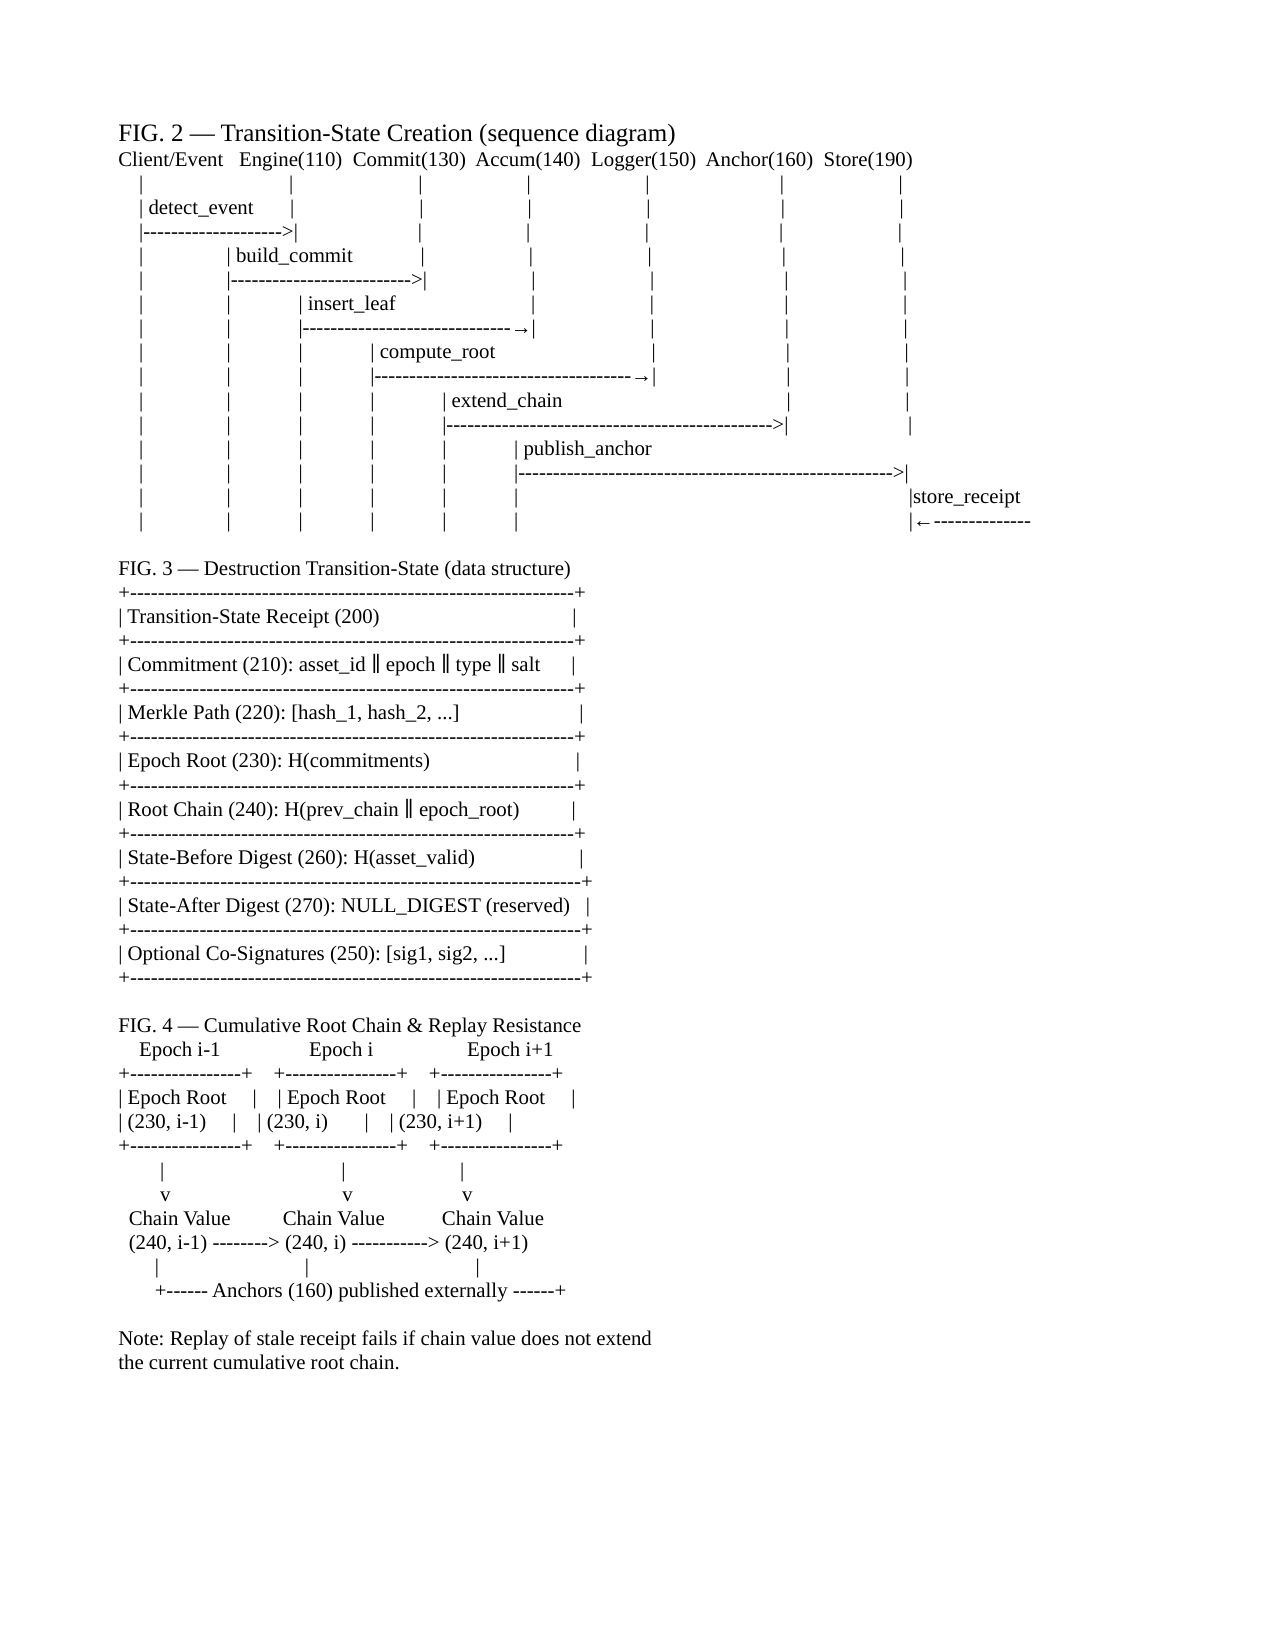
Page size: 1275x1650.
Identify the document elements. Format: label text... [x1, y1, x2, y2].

text FIG. 4 — Cumulative Root Chain & Replay Resistance [118, 1013, 1157, 1037]
text FIG. 3 — Destruction Transition-State (data structure) [118, 556, 1157, 580]
text +----------------------------------------------------------------+ | Transition-State Receipt (200) | +----------------------------------------------------------------+ | Commitment (210): asset_id ∥ epoch ∥ type ∥ salt | +----------------------------------------------------------------+ | Merkle Path (220): [hash_1, hash_2, ...] | +----------------------------------------------------------------+ | Epoch Root (230): H(commitments) | +----------------------------------------------------------------+ | Root Chain (240): H(prev_chain ∥ epoch_root) | +----------------------------------------------------------------+ | State-Before Digest (260): H(asset_valid) | +-----------------------------------------------------------------+ | State-After Digest (270): NULL_DIGEST (reserved) | +-----------------------------------------------------------------+ | Optional Co-Signatures (250): [sig1, sig2, ...] | +-----------------------------------------------------------------+ [118, 580, 1157, 1013]
text Epoch i-1 Epoch i Epoch i+1 +----------------+ +----------------+ +----------------+ | Epoch Root | | Epoch Root | | Epoch Root | | (230, i-1) | | (230, i) | | (230, i+1) | +----------------+ +----------------+ +----------------+ | | | v v v Chain Value Chain Value Chain Value (240, i-1) --------> (240, i) -----------> (240, i+1) | | | +------ Anchors (160) published externally ------+ Note: Replay of stale receipt fails if chain value does not extend the current cumulative root chain. [118, 1037, 1157, 1398]
text FIG. 2 — Transition-State Creation (sequence diagram) [118, 118, 1157, 147]
text Client/Event Engine(110) Commit(130) Accum(140) Logger(150) Anchor(160) Store(190) [118, 147, 1157, 171]
text | | | | | | | | detect_event | | | | | | |-------------------->| | | | | | | | build_commit | | | | | | |-------------------------->| | | | | | | | insert_leaf | | | | | | |------------------------------→| | | | | | | | compute_root | | | | | | |-------------------------------------→| | | | | | | | extend_chain | | | | | | |----------------------------------------------->| | | | | | | | publish_anchor | | | | | |------------------------------------------------------>| | | | | | | |store_receipt | | | | | | |←-------------- [118, 171, 1157, 532]
